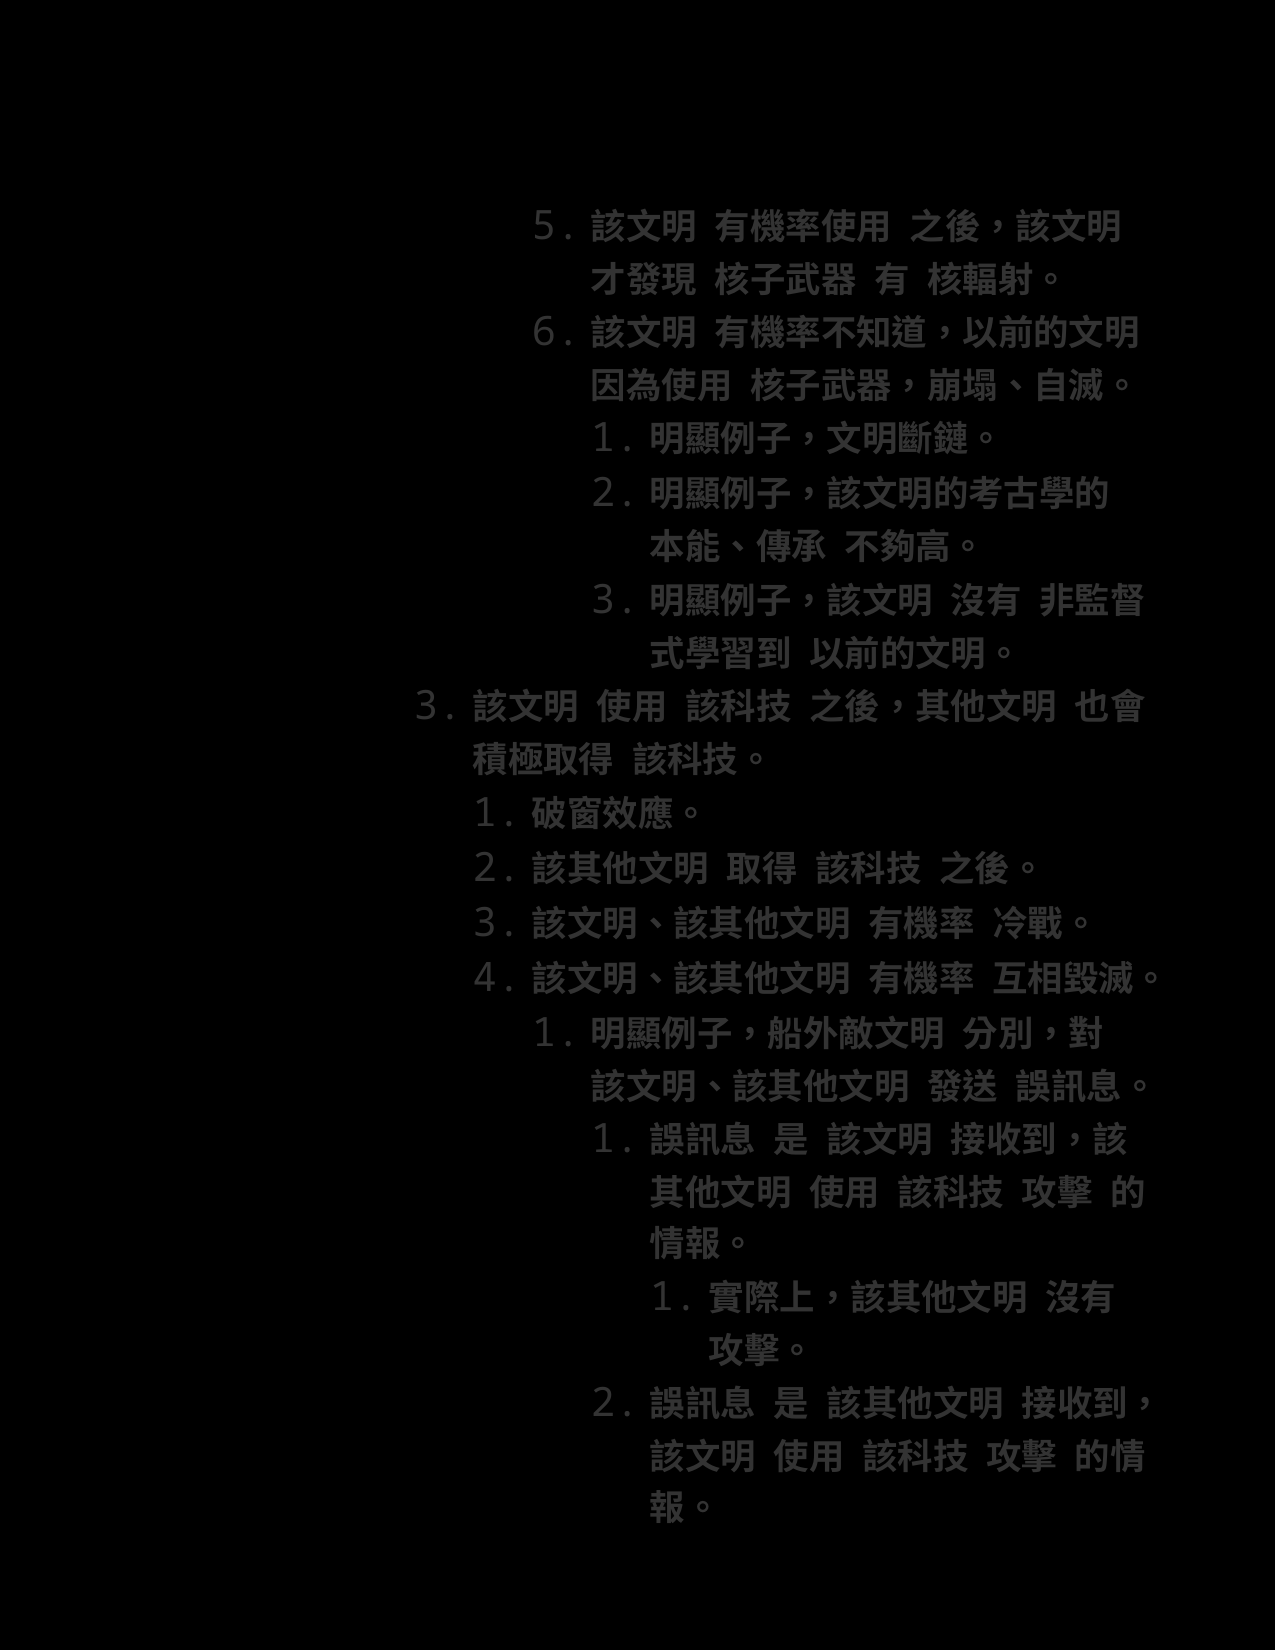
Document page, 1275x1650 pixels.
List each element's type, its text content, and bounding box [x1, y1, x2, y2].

list 該文明、該其他文明 有機率 互相毀滅。 [472, 948, 1157, 1003]
list 誤訊息 是 該其他文明 接收到，該文明 使用 該科技 攻擊 的情報。 [591, 1373, 1157, 1531]
list 明顯例子，文明斷鏈。 [591, 408, 1157, 464]
list 該文明 有機率使用 之後，該文明 才發現 核子武器 有 核輻射。 [532, 196, 1157, 302]
list 該文明 有機率不知道，以前的文明 因為使用 核子武器，崩塌、自滅。 [532, 302, 1157, 408]
list 明顯例子，該文明的考古學的 本能、傳承 不夠高。 [591, 464, 1157, 570]
list 該文明 使用 該科技 之後，其他文明 也會積極取得 該科技。 [413, 676, 1157, 783]
list 該文明、該其他文明 有機率 冷戰。 [472, 893, 1157, 948]
list 明顯例子，船外敵文明 分別，對 該文明、該其他文明 發送 誤訊息。 [532, 1003, 1157, 1109]
list 明顯例子，該文明 沒有 非監督式學習到 以前的文明。 [591, 570, 1157, 676]
list 該其他文明 取得 該科技 之後。 [472, 838, 1157, 893]
list 破窗效應。 [472, 783, 1157, 838]
list 實際上，該其他文明 沒有 攻擊。 [649, 1267, 1157, 1373]
list 誤訊息 是 該文明 接收到，該其他文明 使用 該科技 攻擊 的情報。 [591, 1109, 1157, 1267]
